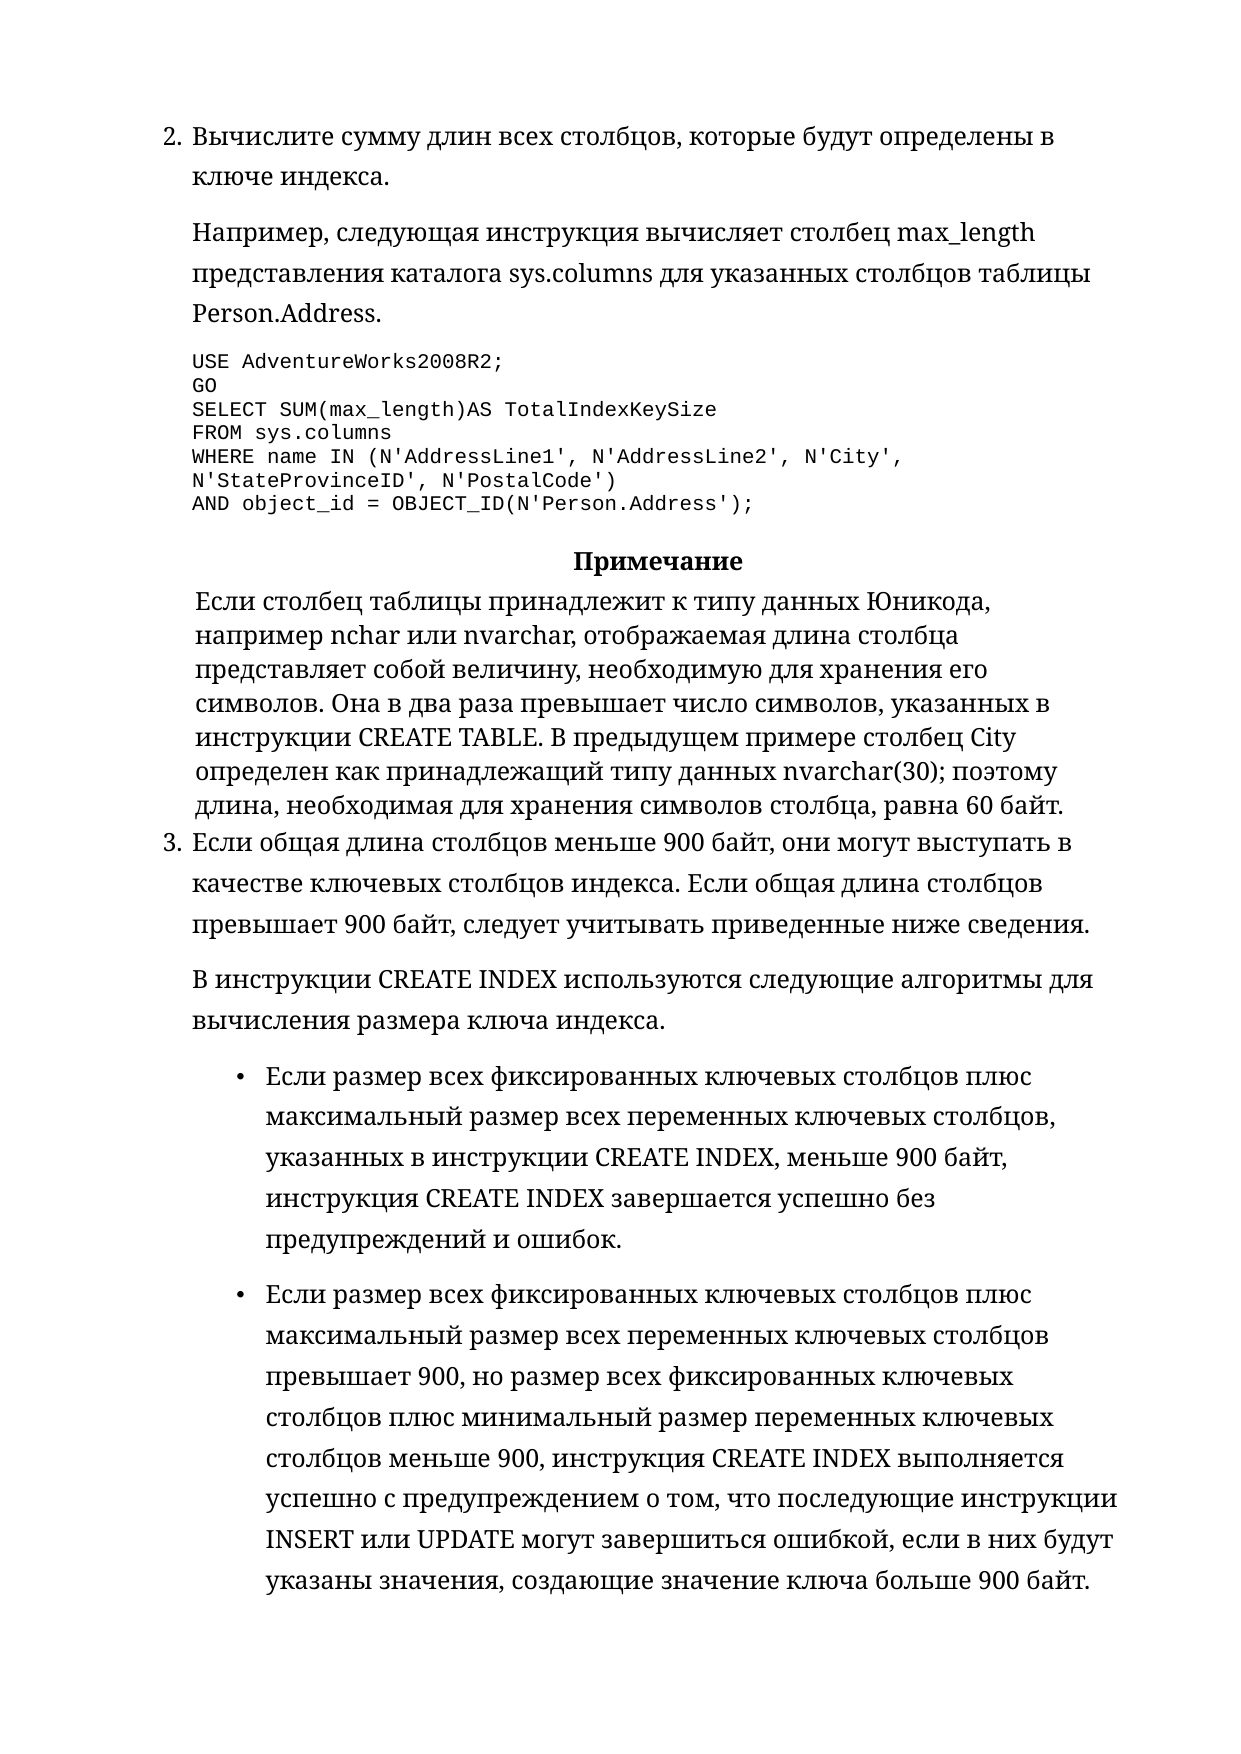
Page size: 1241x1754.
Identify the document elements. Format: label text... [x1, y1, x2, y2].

list USE AdventureWorks2008R2; [162, 351, 1122, 375]
table_cell Если столбец таблицы принадлежит к типу данных Юникода, например nchar или nvarchar, отображаемая длина столбца представляет собой величину, необходимую для хранения его символов. Она в два раза превышает число символов, указанных в инструкции CREATE TABLE. В предыдущем примере столбец City определен как принадлежащий типу данных nvarchar(30); поэтому длина, необходимая для хранения символов столбца, равна 60 байт. [192, 581, 1122, 825]
list Например, следующая инструкция вычисляет столбец max_length представления каталога sys.columns для указанных столбцов таблицы Person.Address. [162, 214, 1122, 330]
list SELECT SUM(max_length)AS TotalIndexKeySize [162, 399, 1122, 422]
list FROM sys.columns [162, 422, 1122, 446]
list В инструкции CREATE INDEX используются следующие алгоритмы для вычисления размера ключа индекса. [162, 962, 1122, 1037]
list WHERE name IN (N'AddressLine1', N'AddressLine2', N'City', N'StateProvinceID', N'PostalCode') [162, 446, 1122, 493]
list GO [162, 375, 1122, 399]
list Вычислите сумму длин всех столбцов, которые будут определены в ключе индекса. [162, 118, 1122, 193]
list Если размер всех фиксированных ключевых столбцов плюс максимальный размер всех переменных ключевых столбцов превышает 900, но размер всех фиксированных ключевых столбцов плюс минимальный размер переменных ключевых столбцов меньше 900, инструкция CREATE INDEX выполняется успешно с предупреждением о том, что последующие инструкции INSERT или UPDATE могут завершиться ошибкой, если в них будут указаны значения, создающие значение ключа больше 900 байт. [236, 1277, 1122, 1597]
list Если размер всех фиксированных ключевых столбцов плюс максимальный размер всех переменных ключевых столбцов, указанных в инструкции CREATE INDEX, меньше 900 байт, инструкция CREATE INDEX завершается успешно без предупреждений и ошибок. [236, 1058, 1122, 1256]
list AND object_id = OBJECT_ID(N'Person.Address'); [162, 493, 1122, 517]
list Если общая длина столбцов меньше 900 байт, они могут выступать в качестве ключевых столбцов индекса. Если общая длина столбцов превышает 900 байт, следует учитывать приведенные ниже сведения. [162, 825, 1122, 941]
table_header Примечание [192, 541, 1122, 581]
